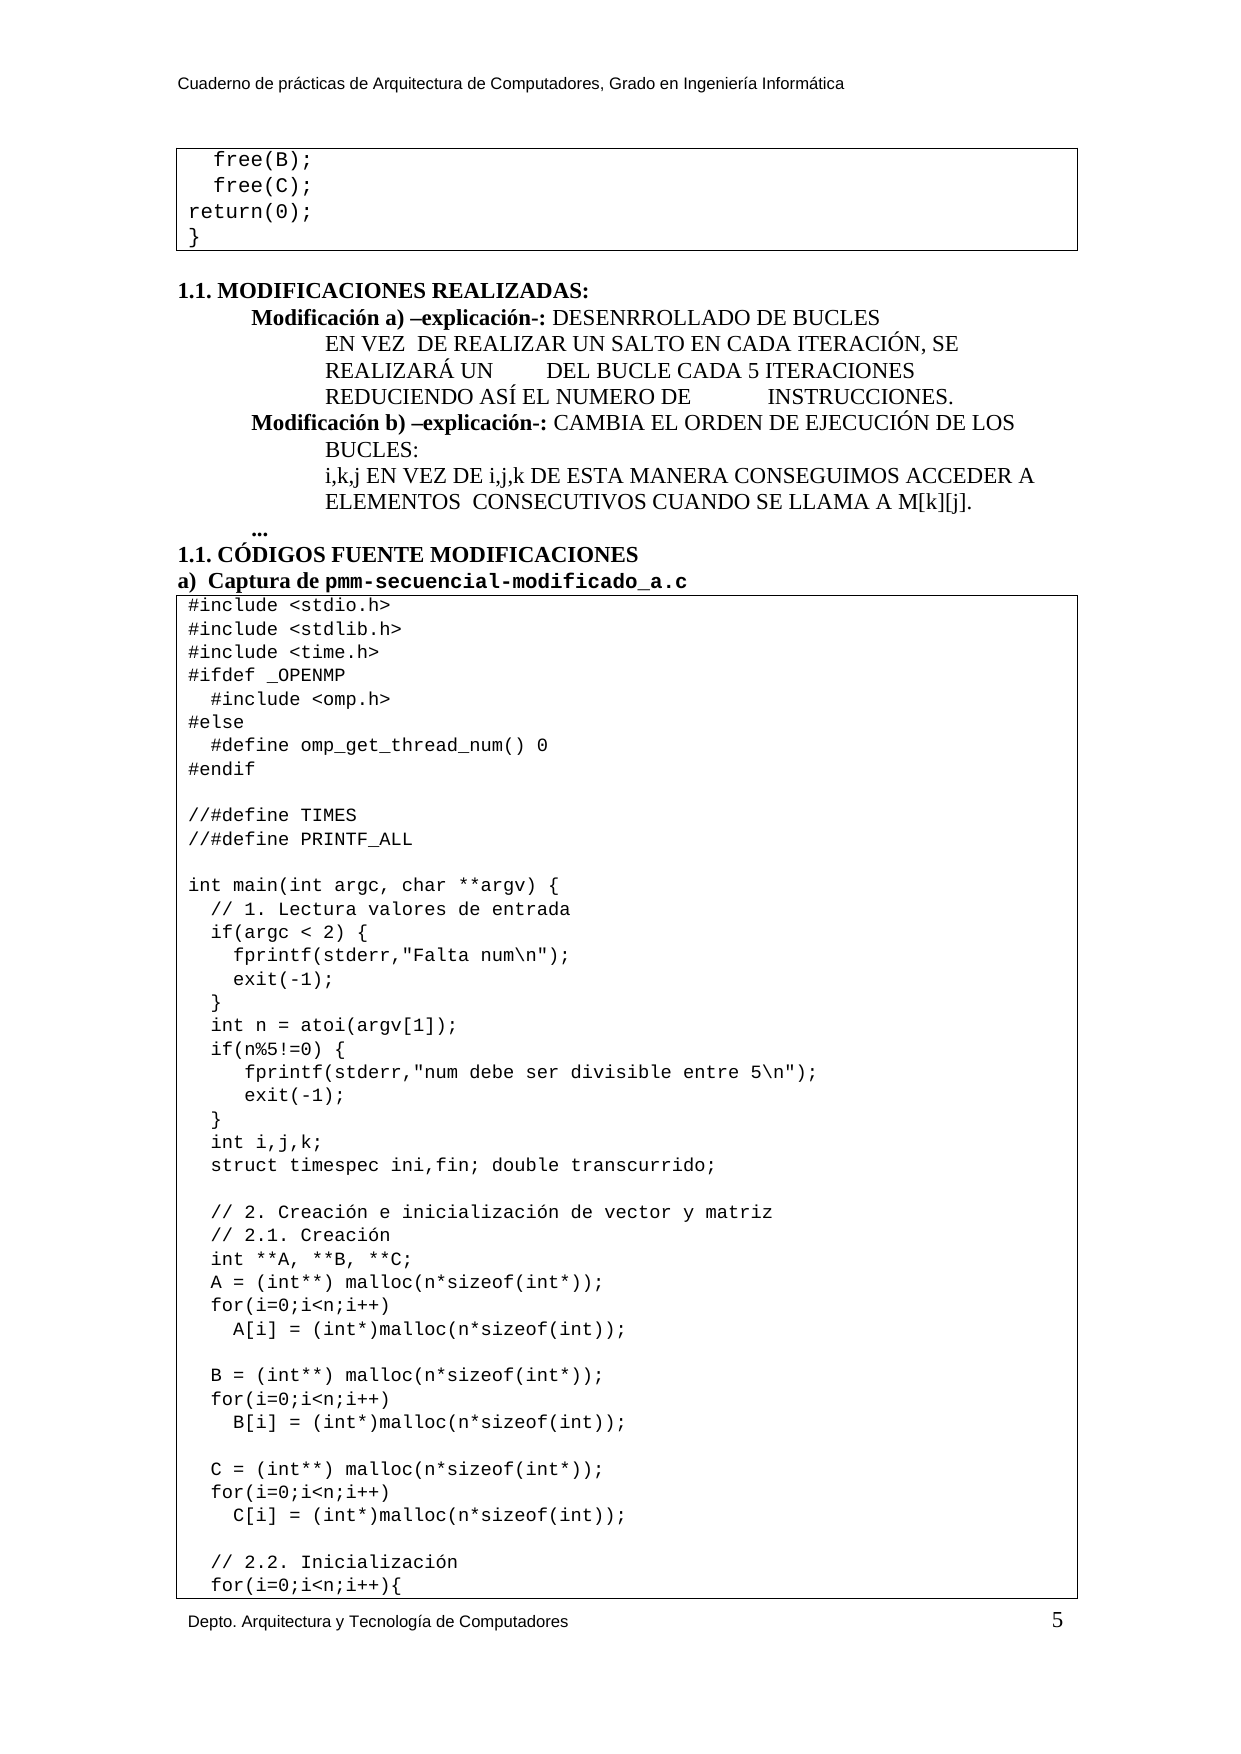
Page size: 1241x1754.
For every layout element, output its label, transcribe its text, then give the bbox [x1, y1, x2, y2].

text ... [177, 515, 1063, 541]
text 1.1. CÓDIGOS FUENTE MODIFICACIONES [177, 541, 1063, 567]
text a) Captura de pmm-secuencial-modificado_a.c [177, 567, 1063, 595]
text Modificación b) –explicación-: CAMBIA EL ORDEN DE EJECUCIÓN DE LOS BUCLES: [177, 409, 1063, 462]
table_header #include <stdio.h> #include <stdlib.h> #include <time.h> #ifdef _OPENMP #include <omp.h> #else #define omp_get_thread_num() 0 #endif //#define TIMES //#define PRINTF_ALL int main(int argc, char **argv) { // 1. Lectura valores de entrada if(argc < 2) { fprintf(stderr,"Falta num\n"); exit(-1); } int n = atoi(argv[1]); if(n%5!=0) { fprintf(stderr,"num debe ser divisible entre 5\n"); exit(-1); } int i,j,k; struct timespec ini,fin; double transcurrido; // 2. Creación e inicialización de vector y matriz // 2.1. Creación int **A, **B, **C; A = (int**) malloc(n*sizeof(int*)); for(i=0;i<n;i++) A[i] = (int*)malloc(n*sizeof(int)); B = (int**) malloc(n*sizeof(int*)); for(i=0;i<n;i++) B[i] = (int*)malloc(n*sizeof(int)); C = (int**) malloc(n*sizeof(int*)); for(i=0;i<n;i++) C[i] = (int*)malloc(n*sizeof(int)); // 2.2. Inicialización for(i=0;i<n;i++){ [177, 596, 1077, 1597]
table_header free(B); free(C); return(0); } [177, 149, 1077, 250]
text Modificación a) –explicación-: DESENRROLLADO DE BUCLES [177, 304, 1063, 330]
text 1.1. MODIFICACIONES REALIZADAS: [177, 278, 1063, 304]
text EN VEZ DE REALIZAR UN SALTO EN CADA ITERACIÓN, SE REALIZARÁ UN DEL BUCLE CADA 5 ITERACIONES REDUCIENDO ASÍ EL NUMERO DE INSTRUCCIONES. [177, 330, 1063, 409]
text i,k,j EN VEZ DE i,j,k DE ESTA MANERA CONSEGUIMOS ACCEDER A ELEMENTOS CONSECUTIVOS CUANDO SE LLAMA A M[k][j]. [177, 462, 1063, 515]
